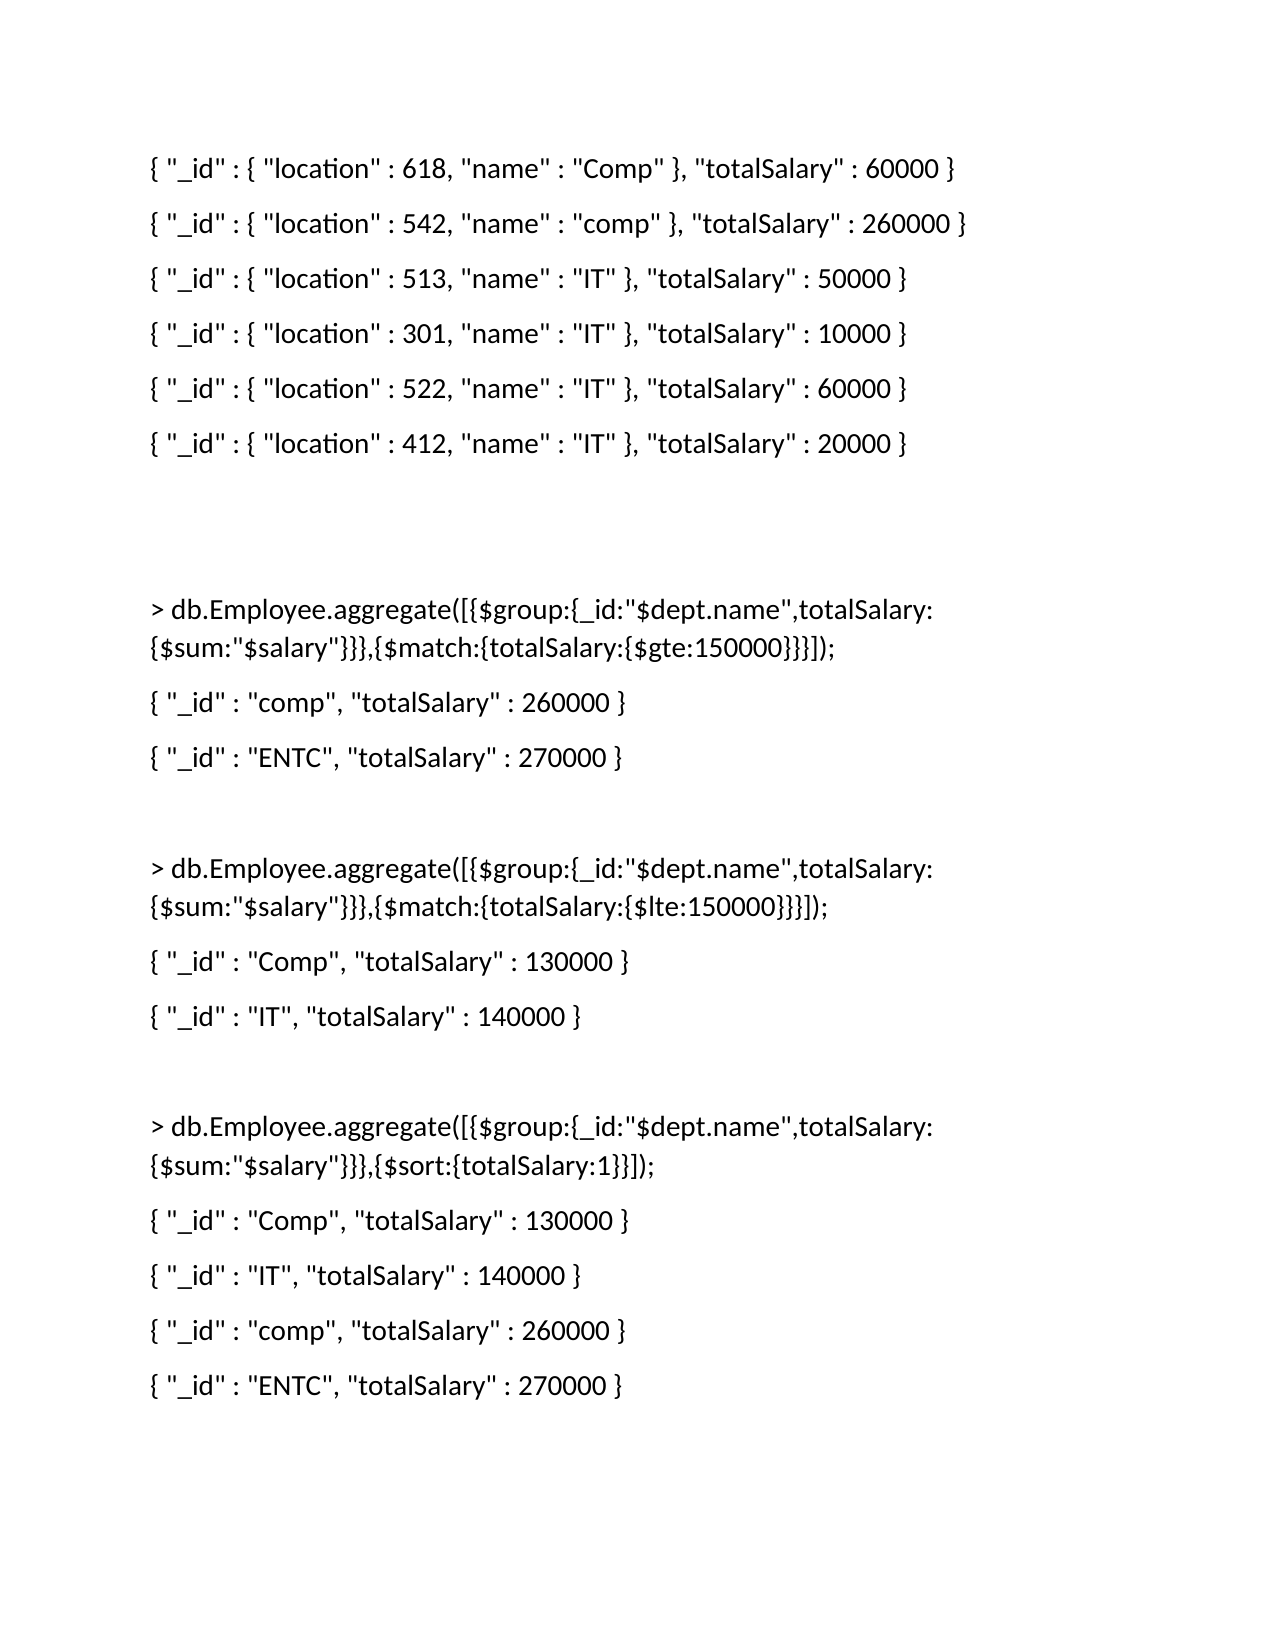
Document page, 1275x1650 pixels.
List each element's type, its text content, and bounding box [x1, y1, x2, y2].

text { "_id" : "Comp", "totalSalary" : 130000 } [150, 943, 1125, 979]
text { "_id" : "ENTC", "totalSalary" : 270000 } [150, 1367, 1125, 1403]
text { "_id" : { "location" : 301, "name" : "IT" }, "totalSalary" : 10000 } [150, 315, 1125, 351]
text { "_id" : "IT", "totalSalary" : 140000 } [150, 998, 1125, 1034]
text { "_id" : "IT", "totalSalary" : 140000 } [150, 1257, 1125, 1293]
text { "_id" : "Comp", "totalSalary" : 130000 } [150, 1202, 1125, 1238]
text { "_id" : "comp", "totalSalary" : 260000 } [150, 684, 1125, 720]
text > db.Employee.aggregate([{$group:{_id:"$dept.name",totalSalary:{$sum:"$salary"}}},{$match:{totalSalary:{$lte:150000}}}]); [150, 850, 1125, 924]
text { "_id" : "comp", "totalSalary" : 260000 } [150, 1312, 1125, 1348]
text { "_id" : { "location" : 618, "name" : "Comp" }, "totalSalary" : 60000 } [150, 150, 1125, 186]
text { "_id" : { "location" : 542, "name" : "comp" }, "totalSalary" : 260000 } [150, 205, 1125, 241]
text { "_id" : { "location" : 513, "name" : "IT" }, "totalSalary" : 50000 } [150, 260, 1125, 296]
text > db.Employee.aggregate([{$group:{_id:"$dept.name",totalSalary:{$sum:"$salary"}}},{$match:{totalSalary:{$gte:150000}}}]); [150, 591, 1125, 665]
text { "_id" : { "location" : 522, "name" : "IT" }, "totalSalary" : 60000 } [150, 370, 1125, 406]
text { "_id" : { "location" : 412, "name" : "IT" }, "totalSalary" : 20000 } [150, 426, 1125, 461]
text > db.Employee.aggregate([{$group:{_id:"$dept.name",totalSalary:{$sum:"$salary"}}},{$sort:{totalSalary:1}}]); [150, 1108, 1125, 1183]
text { "_id" : "ENTC", "totalSalary" : 270000 } [150, 739, 1125, 775]
